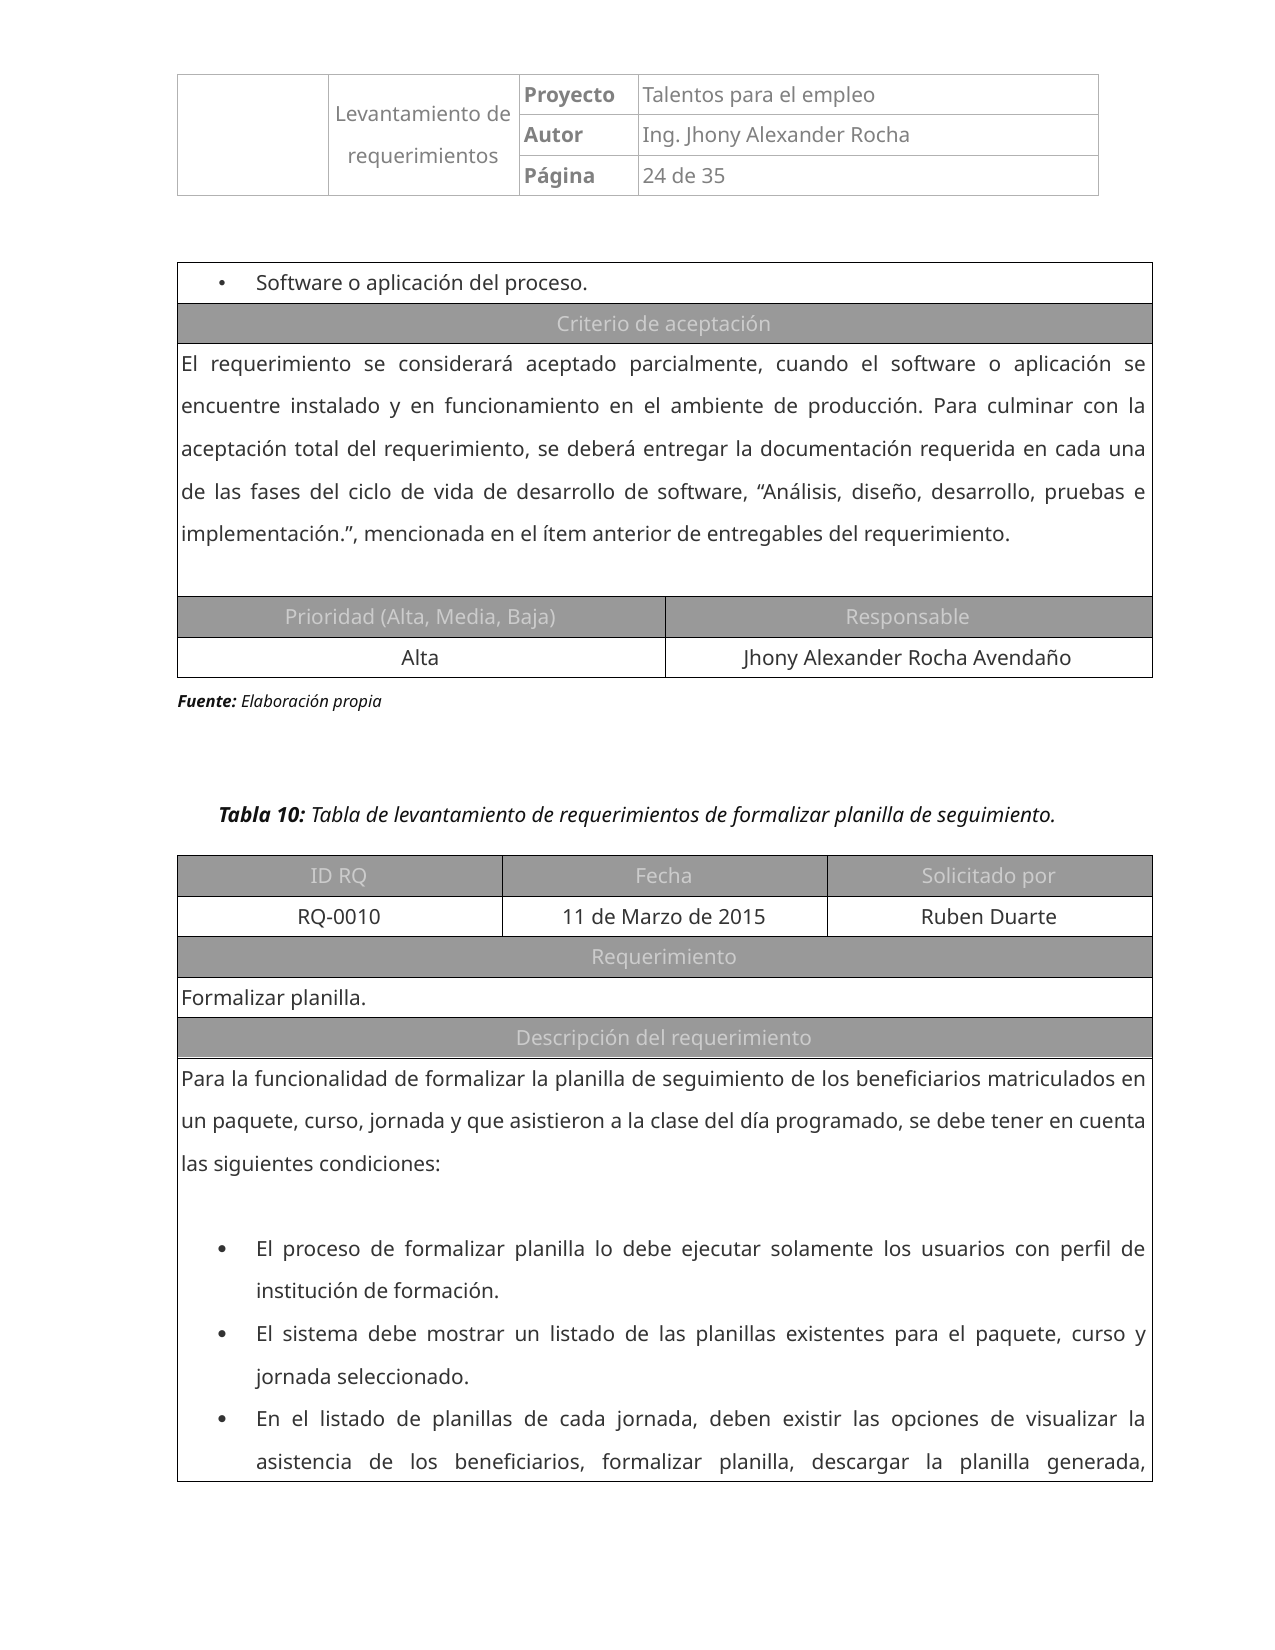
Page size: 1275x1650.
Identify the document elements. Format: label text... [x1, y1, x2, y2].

table_cell Alta [178, 638, 665, 677]
table_cell Documentación del proceso. Software o aplicación del proceso. [178, 263, 1152, 302]
table_cell Para la funcionalidad de formalizar la planilla de seguimiento de los beneficiarios matriculados en un paquete, curso, jornada y que asistieron a la clase del día programado, se debe tener en cuenta las siguientes condiciones: El proceso de formalizar planilla lo debe ejecutar solamente los usuarios con perfil de institución de formación. El sistema debe mostrar un listado de las planillas existentes para el paquete, curso y jornada seleccionado. En el listado de planillas de cada jornada, deben existir las opciones de visualizar la asistencia de los beneficiarios, formalizar planilla, descargar la planilla generada, [178, 1059, 1152, 1481]
table_cell Jhony Alexander Rocha Avendaño [666, 638, 1152, 677]
table_cell Requerimiento [178, 937, 1152, 977]
table_cell Prioridad (Alta, Media, Baja) [178, 597, 665, 637]
table_cell Formalizar planilla. [178, 978, 1152, 1017]
table_cell El requerimiento se considerará aceptado parcialmente, cuando el software o aplicación se encuentre instalado y en funcionamiento en el ambiente de producción. Para culminar con la aceptación total del requerimiento, se deberá entregar la documentación requerida en cada una de las fases del ciclo de vida de desarrollo de software, “Análisis, diseño, desarrollo, pruebas e implementación.”, mencionada en el ítem anterior de entregables del requerimiento. [178, 344, 1152, 596]
table_cell RQ-0010 [178, 897, 502, 936]
table_cell 11 de Marzo de 2015 [503, 897, 827, 936]
table_header Solicitado por [828, 856, 1152, 896]
table_cell Descripción del requerimiento [178, 1018, 1152, 1057]
text Tabla 10: Tabla de levantamiento de requerimientos de formalizar planilla de seguimiento. [177, 800, 1098, 829]
text Fuente: Elaboración propia [177, 690, 1098, 713]
table_cell Criterio de aceptación [178, 304, 1152, 343]
table_header ID RQ [178, 856, 502, 896]
table_cell Ruben Duarte [828, 897, 1152, 936]
table_header Fecha [503, 856, 827, 896]
table_cell Responsable [666, 597, 1152, 637]
